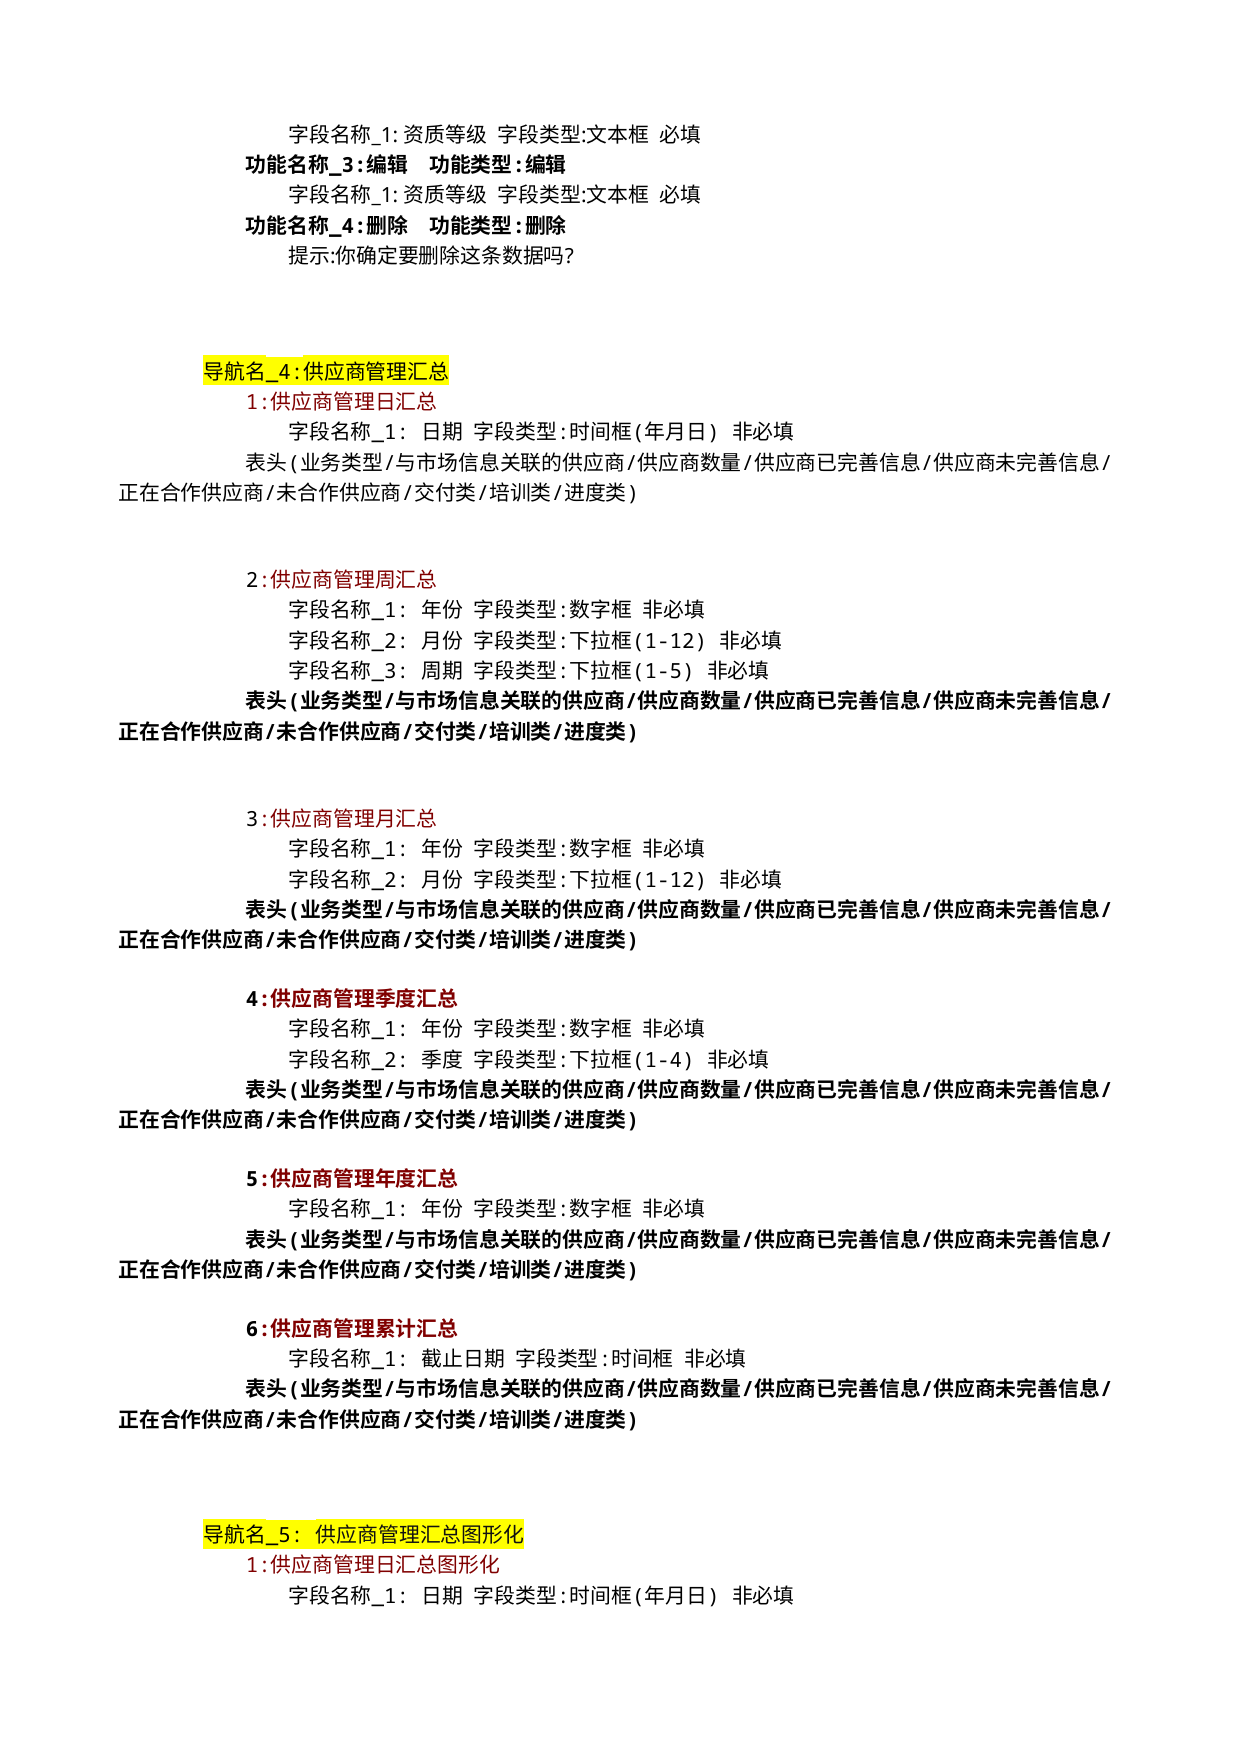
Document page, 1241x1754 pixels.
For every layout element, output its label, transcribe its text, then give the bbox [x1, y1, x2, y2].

text 2:供应商管理周汇总 [118, 563, 1122, 594]
text 表头(业务类型/与市场信息关联的供应商/供应商数量/供应商已完善信息/供应商未完善信息/正在合作供应商/未合作供应商/交付类/培训类/进度类) [118, 1372, 1122, 1433]
text 字段名称_1: 资质等级 字段类型:文本框 必填 [118, 179, 1122, 209]
text 字段名称_1: 年份 字段类型:数字框 非必填 [118, 594, 1122, 624]
text 导航名_4:供应商管理汇总 [118, 355, 1122, 385]
text 功能名称_4:删除 功能类型:删除 [118, 209, 1122, 239]
text 导航名_5: 供应商管理汇总图形化 [118, 1518, 1122, 1549]
text 字段名称_3: 周期 字段类型:下拉框(1-5) 非必填 [118, 654, 1122, 685]
text 提示:你确定要删除这条数据吗? [118, 239, 1122, 270]
text 字段名称_1: 年份 字段类型:数字框 非必填 [118, 832, 1122, 863]
text 字段名称_2: 月份 字段类型:下拉框(1-12) 非必填 [118, 624, 1122, 654]
text 5:供应商管理年度汇总 [118, 1162, 1122, 1192]
text 字段名称_1: 资质等级 字段类型:文本框 必填 [118, 118, 1122, 148]
text 表头(业务类型/与市场信息关联的供应商/供应商数量/供应商已完善信息/供应商未完善信息/正在合作供应商/未合作供应商/交付类/培训类/进度类) [118, 446, 1122, 507]
text 表头(业务类型/与市场信息关联的供应商/供应商数量/供应商已完善信息/供应商未完善信息/正在合作供应商/未合作供应商/交付类/培训类/进度类) [118, 1223, 1122, 1283]
text 字段名称_1: 日期 字段类型:时间框(年月日) 非必填 [118, 416, 1122, 446]
text 4:供应商管理季度汇总 [118, 982, 1122, 1012]
text 字段名称_1: 年份 字段类型:数字框 非必填 [118, 1012, 1122, 1043]
text 6:供应商管理累计汇总 [118, 1312, 1122, 1342]
text 1:供应商管理日汇总图形化 [118, 1549, 1122, 1579]
text 字段名称_1: 年份 字段类型:数字框 非必填 [118, 1192, 1122, 1223]
text 表头(业务类型/与市场信息关联的供应商/供应商数量/供应商已完善信息/供应商未完善信息/正在合作供应商/未合作供应商/交付类/培训类/进度类) [118, 685, 1122, 745]
text 1:供应商管理日汇总 [118, 385, 1122, 416]
text 字段名称_2: 季度 字段类型:下拉框(1-4) 非必填 [118, 1043, 1122, 1073]
text 3:供应商管理月汇总 [118, 802, 1122, 832]
text 功能名称_3:编辑 功能类型:编辑 [118, 148, 1122, 179]
text 字段名称_1: 日期 字段类型:时间框(年月日) 非必填 [118, 1579, 1122, 1609]
text 表头(业务类型/与市场信息关联的供应商/供应商数量/供应商已完善信息/供应商未完善信息/正在合作供应商/未合作供应商/交付类/培训类/进度类) [118, 893, 1122, 954]
text 字段名称_1: 截止日期 字段类型:时间框 非必填 [118, 1342, 1122, 1372]
text 表头(业务类型/与市场信息关联的供应商/供应商数量/供应商已完善信息/供应商未完善信息/正在合作供应商/未合作供应商/交付类/培训类/进度类) [118, 1073, 1122, 1134]
text 字段名称_2: 月份 字段类型:下拉框(1-12) 非必填 [118, 863, 1122, 893]
